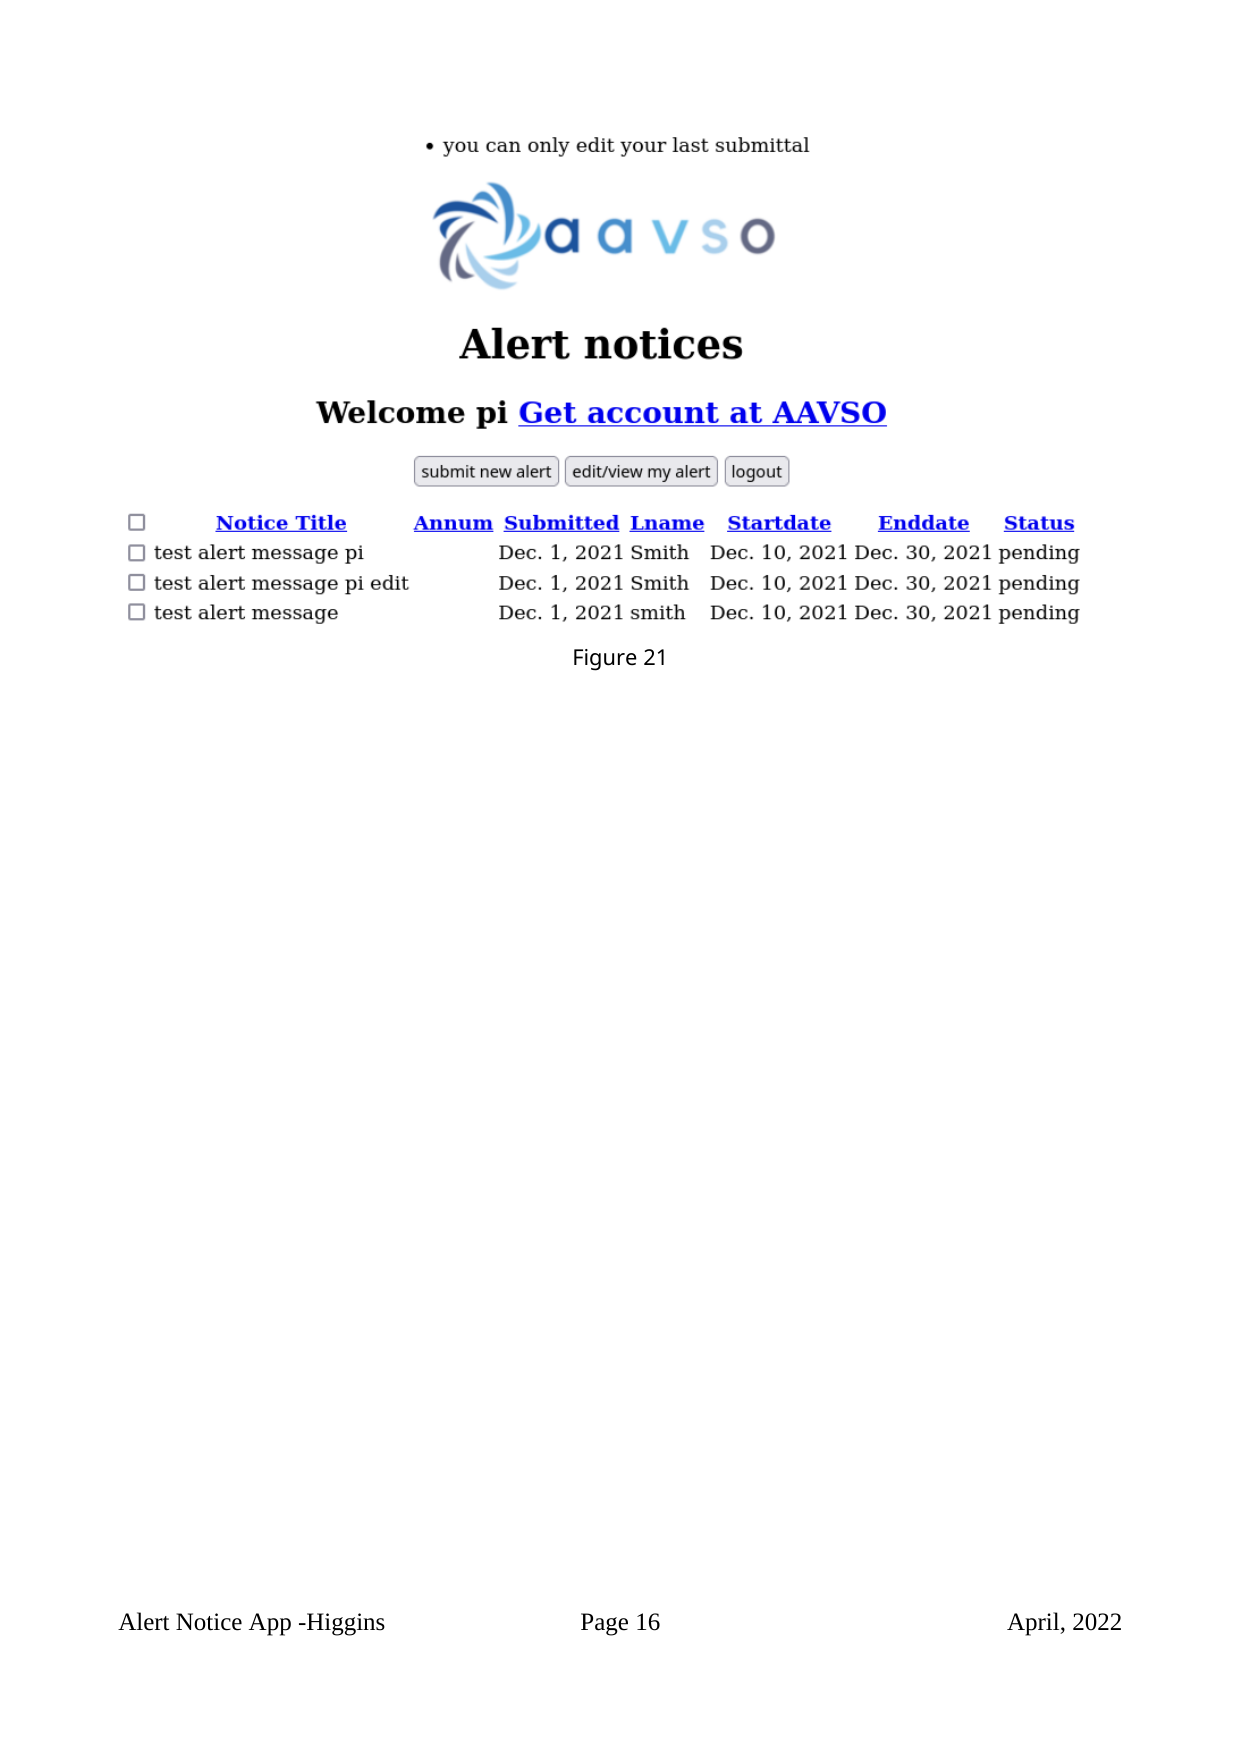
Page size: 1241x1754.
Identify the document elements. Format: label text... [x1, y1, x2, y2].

picture [118, 118, 1123, 642]
text Figure 21 [118, 642, 1122, 671]
